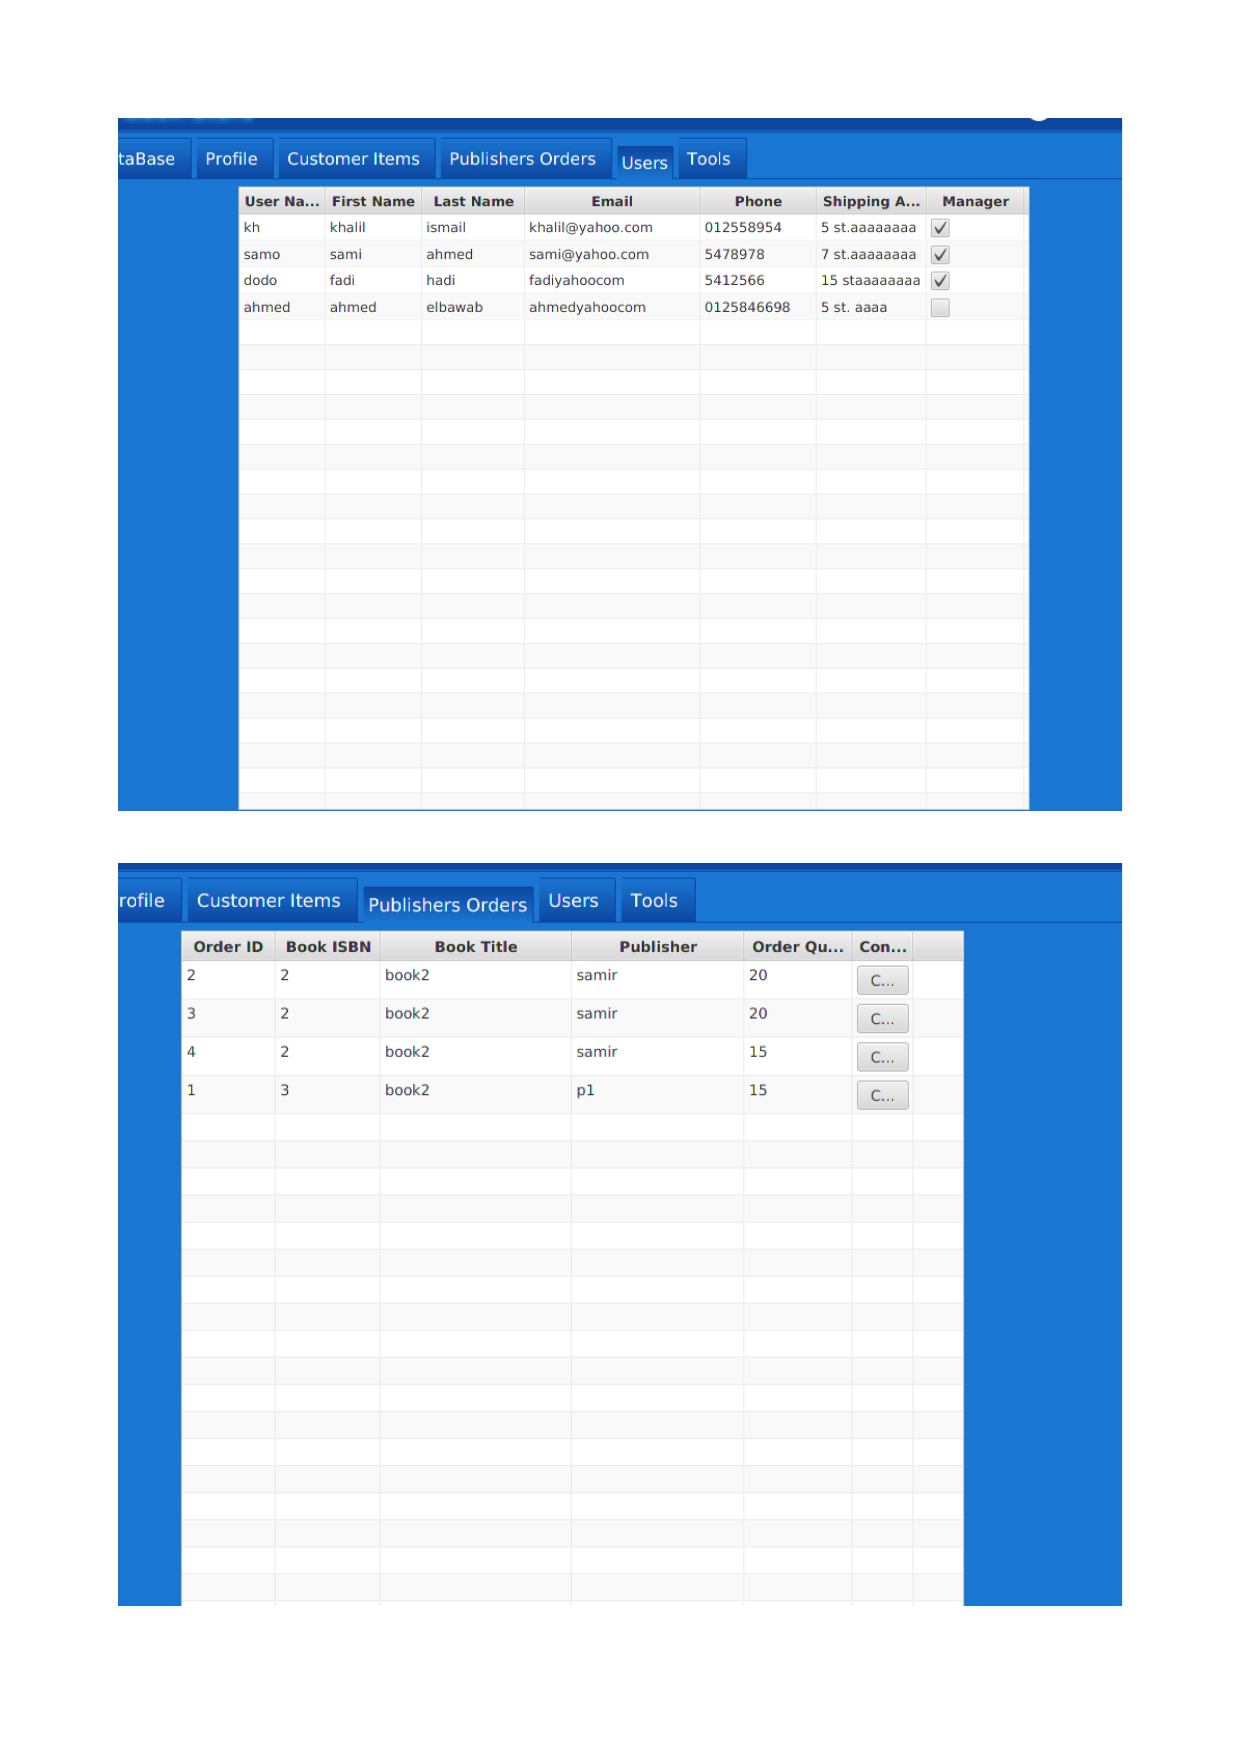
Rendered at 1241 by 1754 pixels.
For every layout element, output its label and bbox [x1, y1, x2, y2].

picture [118, 118, 1123, 811]
picture [118, 863, 1123, 1606]
